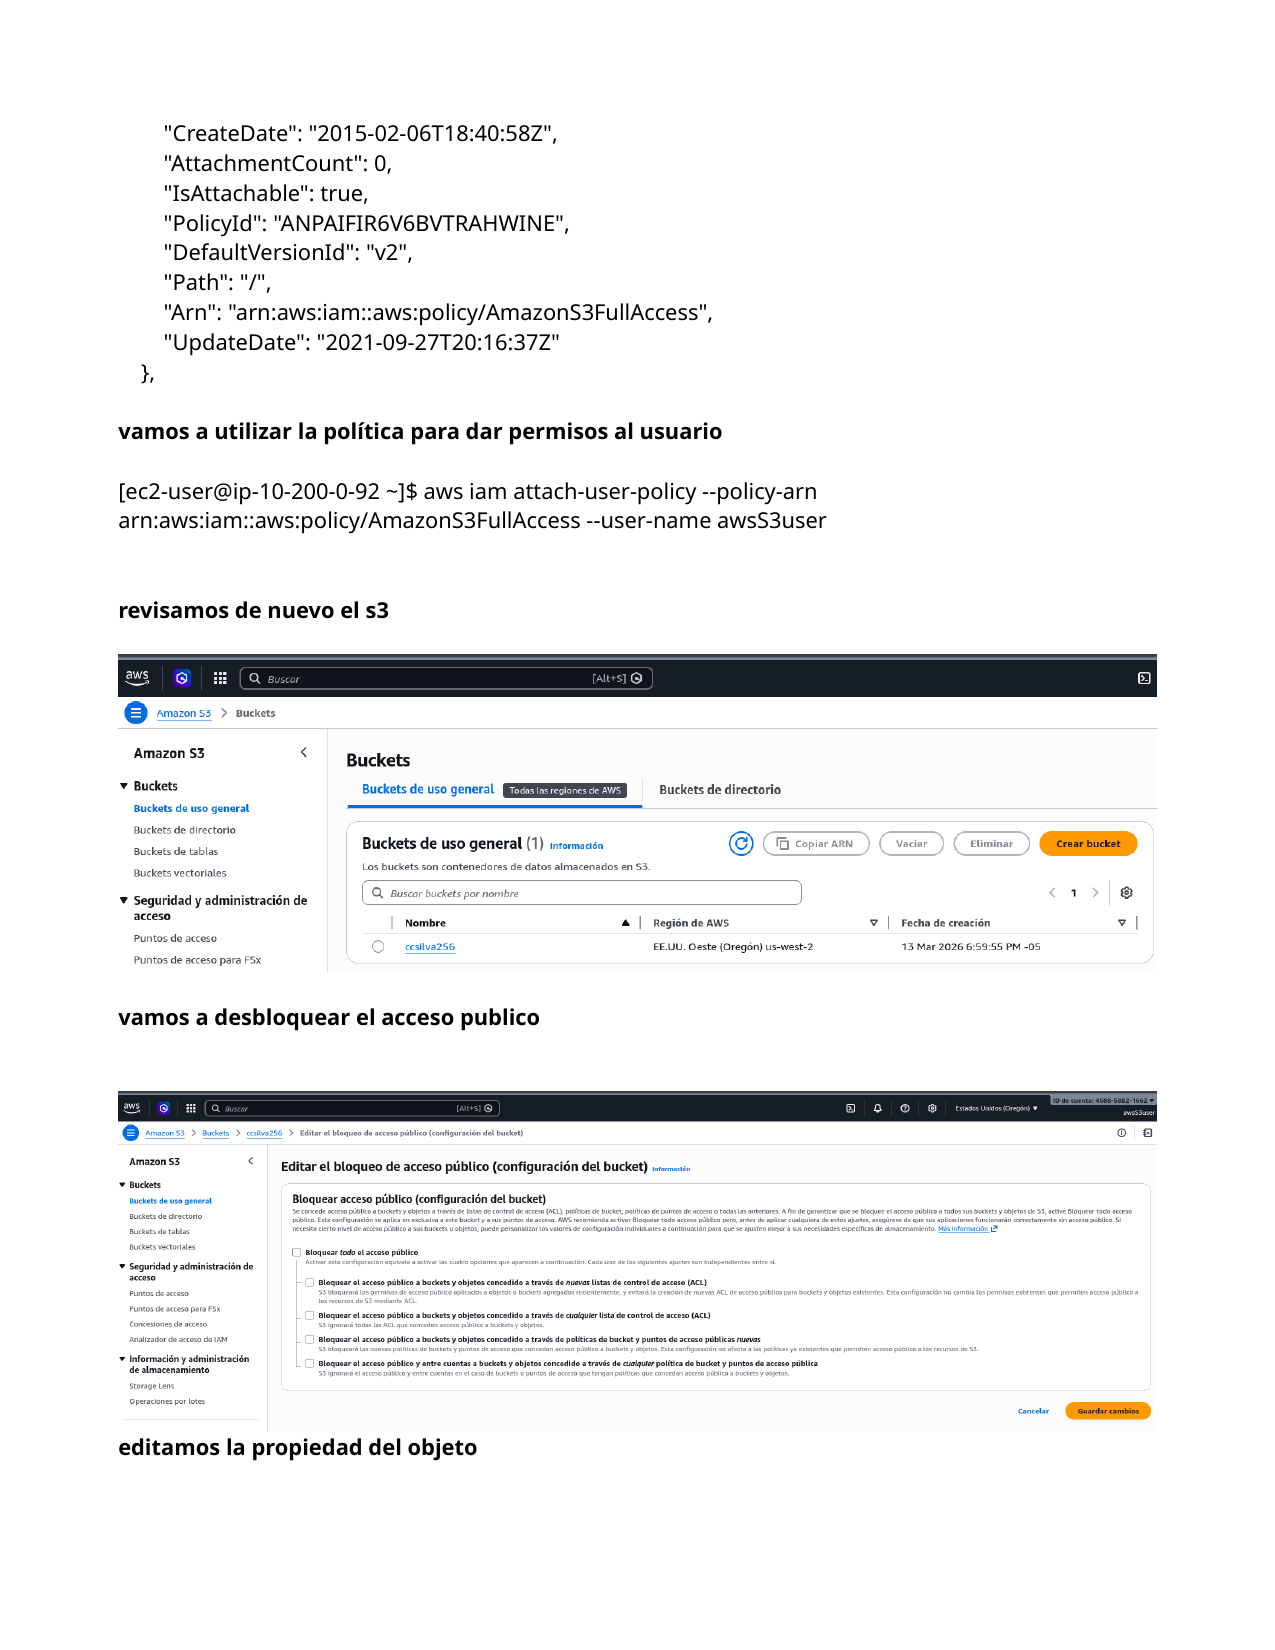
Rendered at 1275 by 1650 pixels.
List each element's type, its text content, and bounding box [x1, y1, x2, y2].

text "Path": "/", [118, 267, 1157, 297]
text editamos la propiedad del objeto [118, 1432, 1157, 1462]
text [ec2-user@ip-10-200-0-92 ~]$ aws iam attach-user-policy --policy-arn arn:aws:iam::aws:policy/AmazonS3FullAccess --user-name awsS3user [118, 476, 1157, 535]
text revisamos de nuevo el s3 [118, 595, 1157, 624]
text "PolicyId": "ANPAIFIR6V6BVTRAHWINE", [118, 207, 1157, 237]
text "UpdateDate": "2021-09-27T20:16:37Z" [118, 327, 1157, 356]
picture [118, 1091, 1157, 1432]
text vamos a desbloquear el acceso publico [118, 1002, 1157, 1032]
text vamos a utilizar la política para dar permisos al usuario [118, 416, 1157, 446]
text "IsAttachable": true, [118, 178, 1157, 207]
text "Arn": "arn:aws:iam::aws:policy/AmazonS3FullAccess", [118, 297, 1157, 327]
text "CreateDate": "2015-02-06T18:40:58Z", [118, 118, 1157, 148]
text "AttachmentCount": 0, [118, 148, 1157, 178]
picture [118, 654, 1157, 973]
text }, [118, 356, 1157, 386]
text "DefaultVersionId": "v2", [118, 237, 1157, 267]
